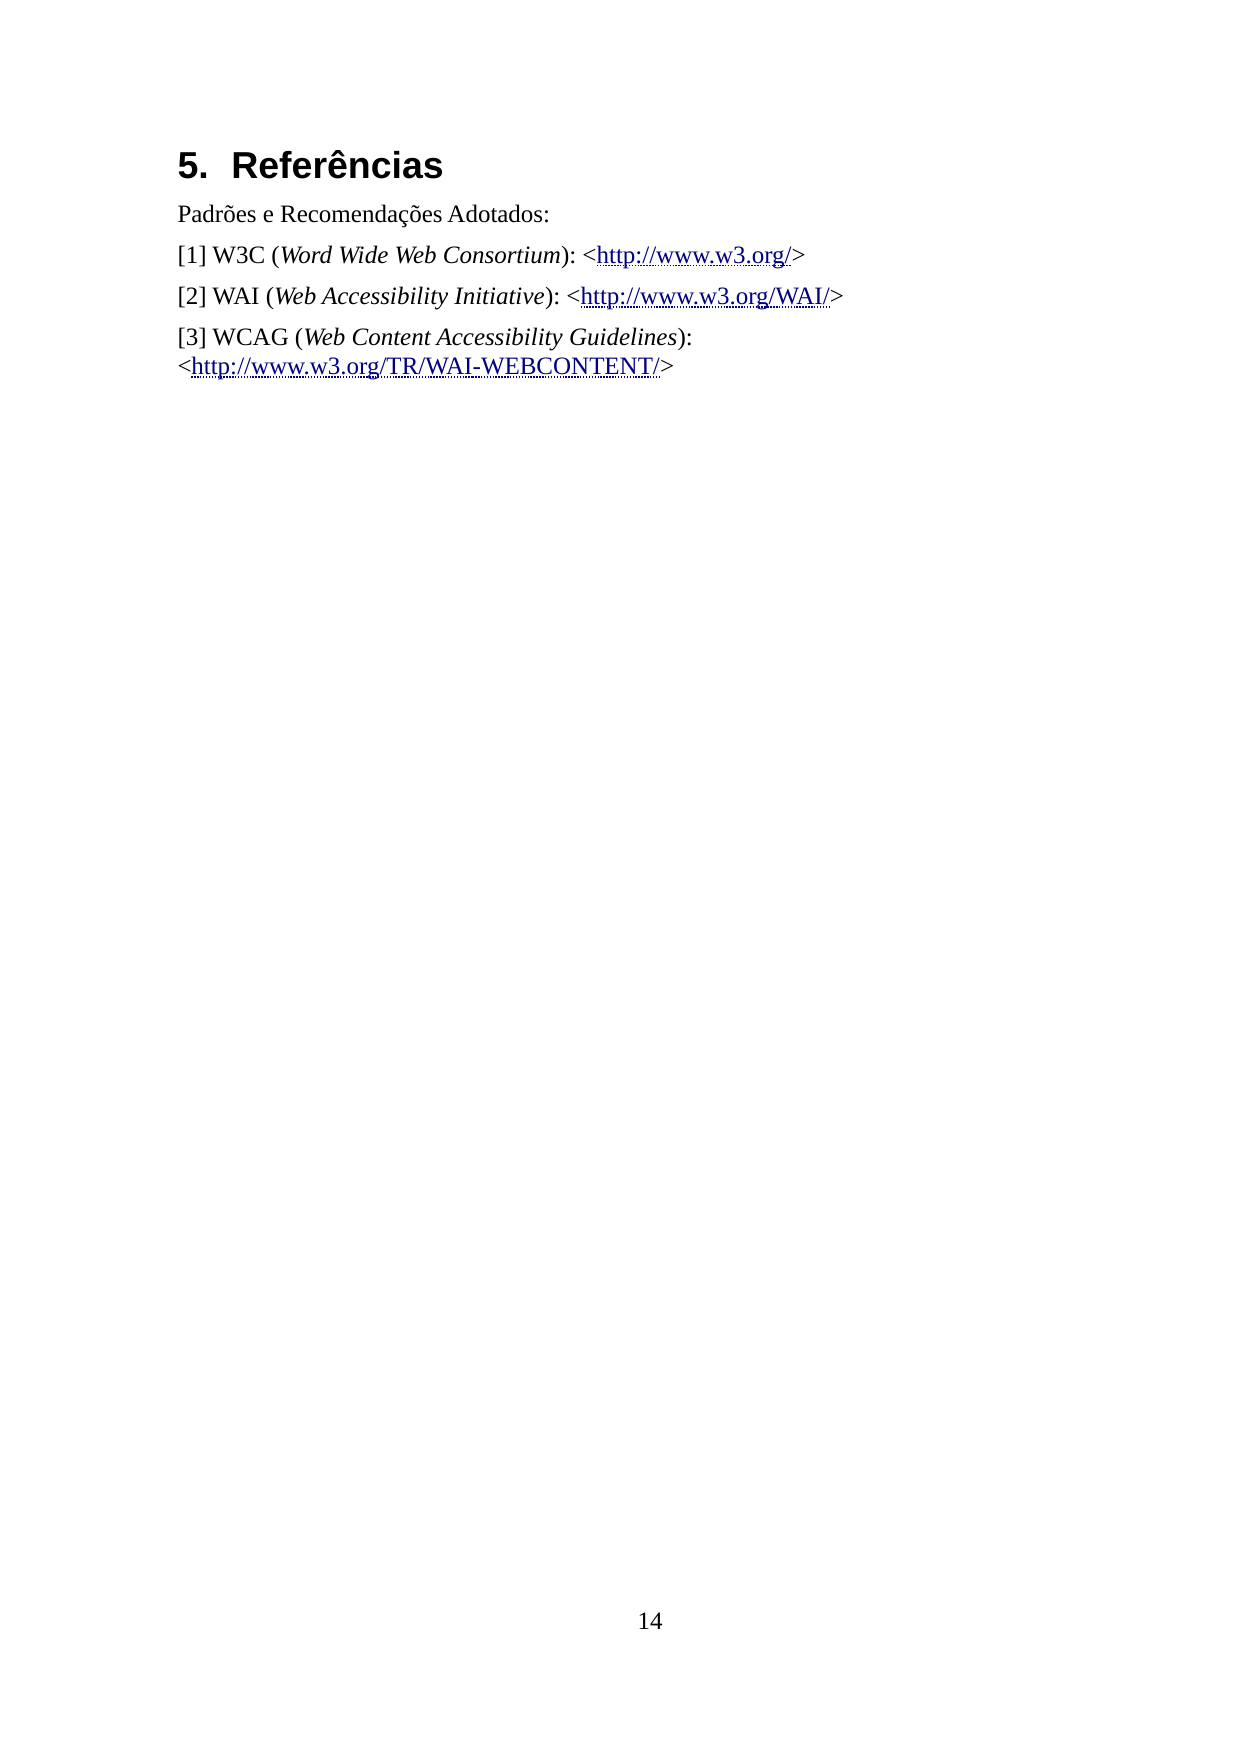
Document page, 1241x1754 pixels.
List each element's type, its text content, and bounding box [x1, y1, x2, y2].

text [1] W3C (Word Wide Web Consortium): <http://www.w3.org/> [177, 240, 1122, 269]
text [2] WAI (Web Accessibility Initiative): <http://www.w3.org/WAI/> [177, 281, 1122, 310]
subtitle Referências [177, 143, 1122, 186]
text [3] WCAG (Web Content Accessibility Guidelines): <http://www.w3.org/TR/WAI‑WEBCONTENT/> [177, 322, 1122, 380]
text Padrões e Recomendações Adotados: [177, 199, 1122, 227]
